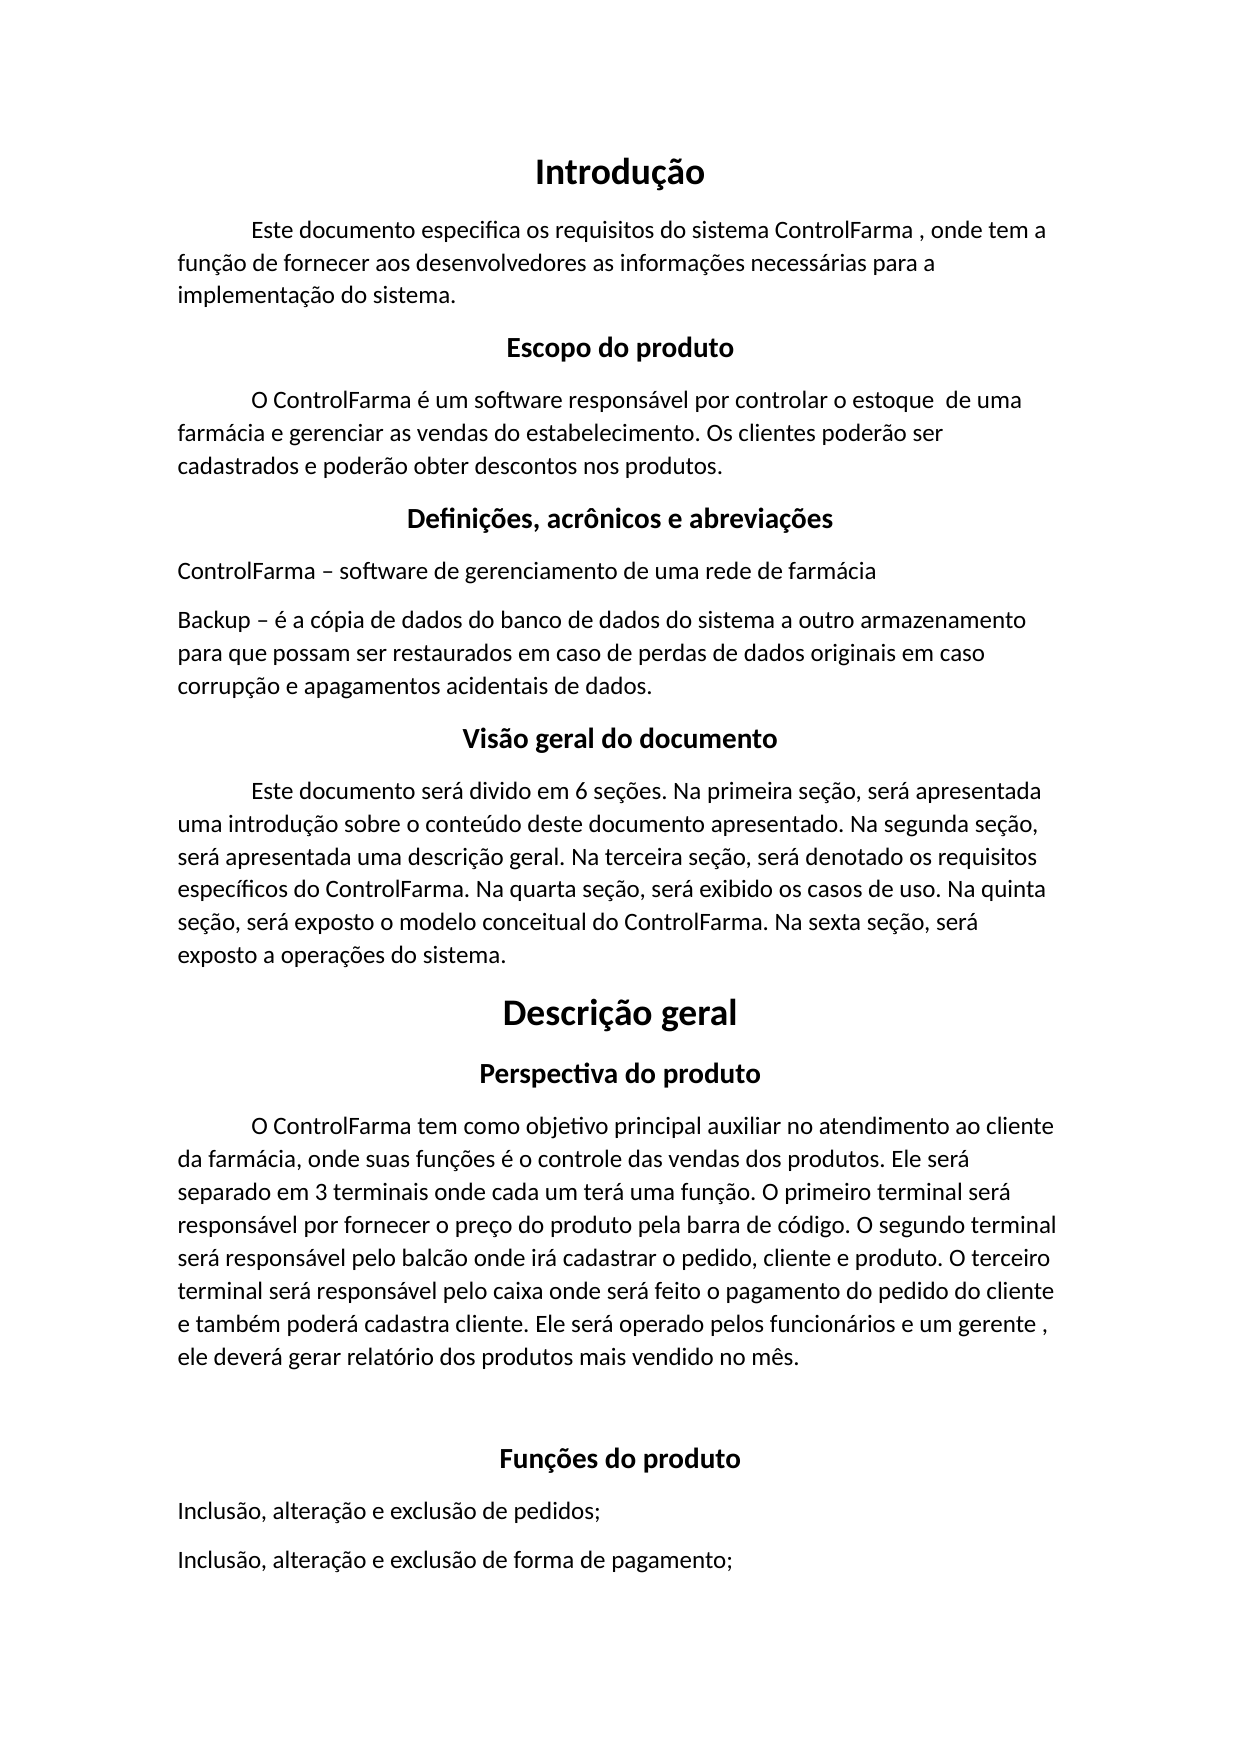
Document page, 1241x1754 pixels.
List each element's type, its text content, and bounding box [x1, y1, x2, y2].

text O ControlFarma é um software responsável por controlar o estoque de uma farmácia e gerenciar as vendas do estabelecimento. Os clientes poderão ser cadastrados e poderão obter descontos nos produtos. [177, 384, 1063, 481]
text Introdução [177, 148, 1063, 193]
text ControlFarma – software de gerenciamento de uma rede de farmácia [177, 555, 1063, 585]
text Descrição geral [177, 989, 1063, 1035]
text Backup – é a cópia de dados do banco de dados do sistema a outro armazenamento para que possam ser restaurados em caso de perdas de dados originais em caso corrupção e apagamentos acidentais de dados. [177, 604, 1063, 701]
text Inclusão, alteração e exclusão de pedidos; [177, 1495, 1063, 1526]
text O ControlFarma tem como objetivo principal auxiliar no atendimento ao cliente da farmácia, onde suas funções é o controle das vendas dos produtos. Ele será separado em 3 terminais onde cada um terá uma função. O primeiro terminal será responsável por fornecer o preço do produto pela barra de código. O segundo terminal será responsável pelo balcão onde irá cadastrar o pedido, cliente e produto. O terceiro terminal será responsável pelo caixa onde será feito o pagamento do pedido do cliente e também poderá cadastra cliente. Ele será operado pelos funcionários e um gerente , ele deverá gerar relatório dos produtos mais vendido no mês. [177, 1110, 1063, 1371]
text Inclusão, alteração e exclusão de forma de pagamento; [177, 1544, 1063, 1575]
text Funções do produto [177, 1440, 1063, 1476]
text Este documento será divido em 6 seções. Na primeira seção, será apresentada uma introdução sobre o conteúdo deste documento apresentado. Na segunda seção, será apresentada uma descrição geral. Na terceira seção, será denotado os requisitos específicos do ControlFarma. Na quarta seção, será exibido os casos de uso. Na quinta seção, será exposto o modelo conceitual do ControlFarma. Na sexta seção, será exposto a operações do sistema. [177, 775, 1063, 970]
text Visão geral do documento [177, 720, 1063, 755]
text Este documento especifica os requisitos do sistema ControlFarma , onde tem a função de fornecer aos desenvolvedores as informações necessárias para a implementação do sistema. [177, 214, 1063, 310]
text Escopo do produto [177, 329, 1063, 365]
text Perspectiva do produto [177, 1055, 1063, 1091]
text Definições, acrônicos e abreviações [177, 500, 1063, 535]
